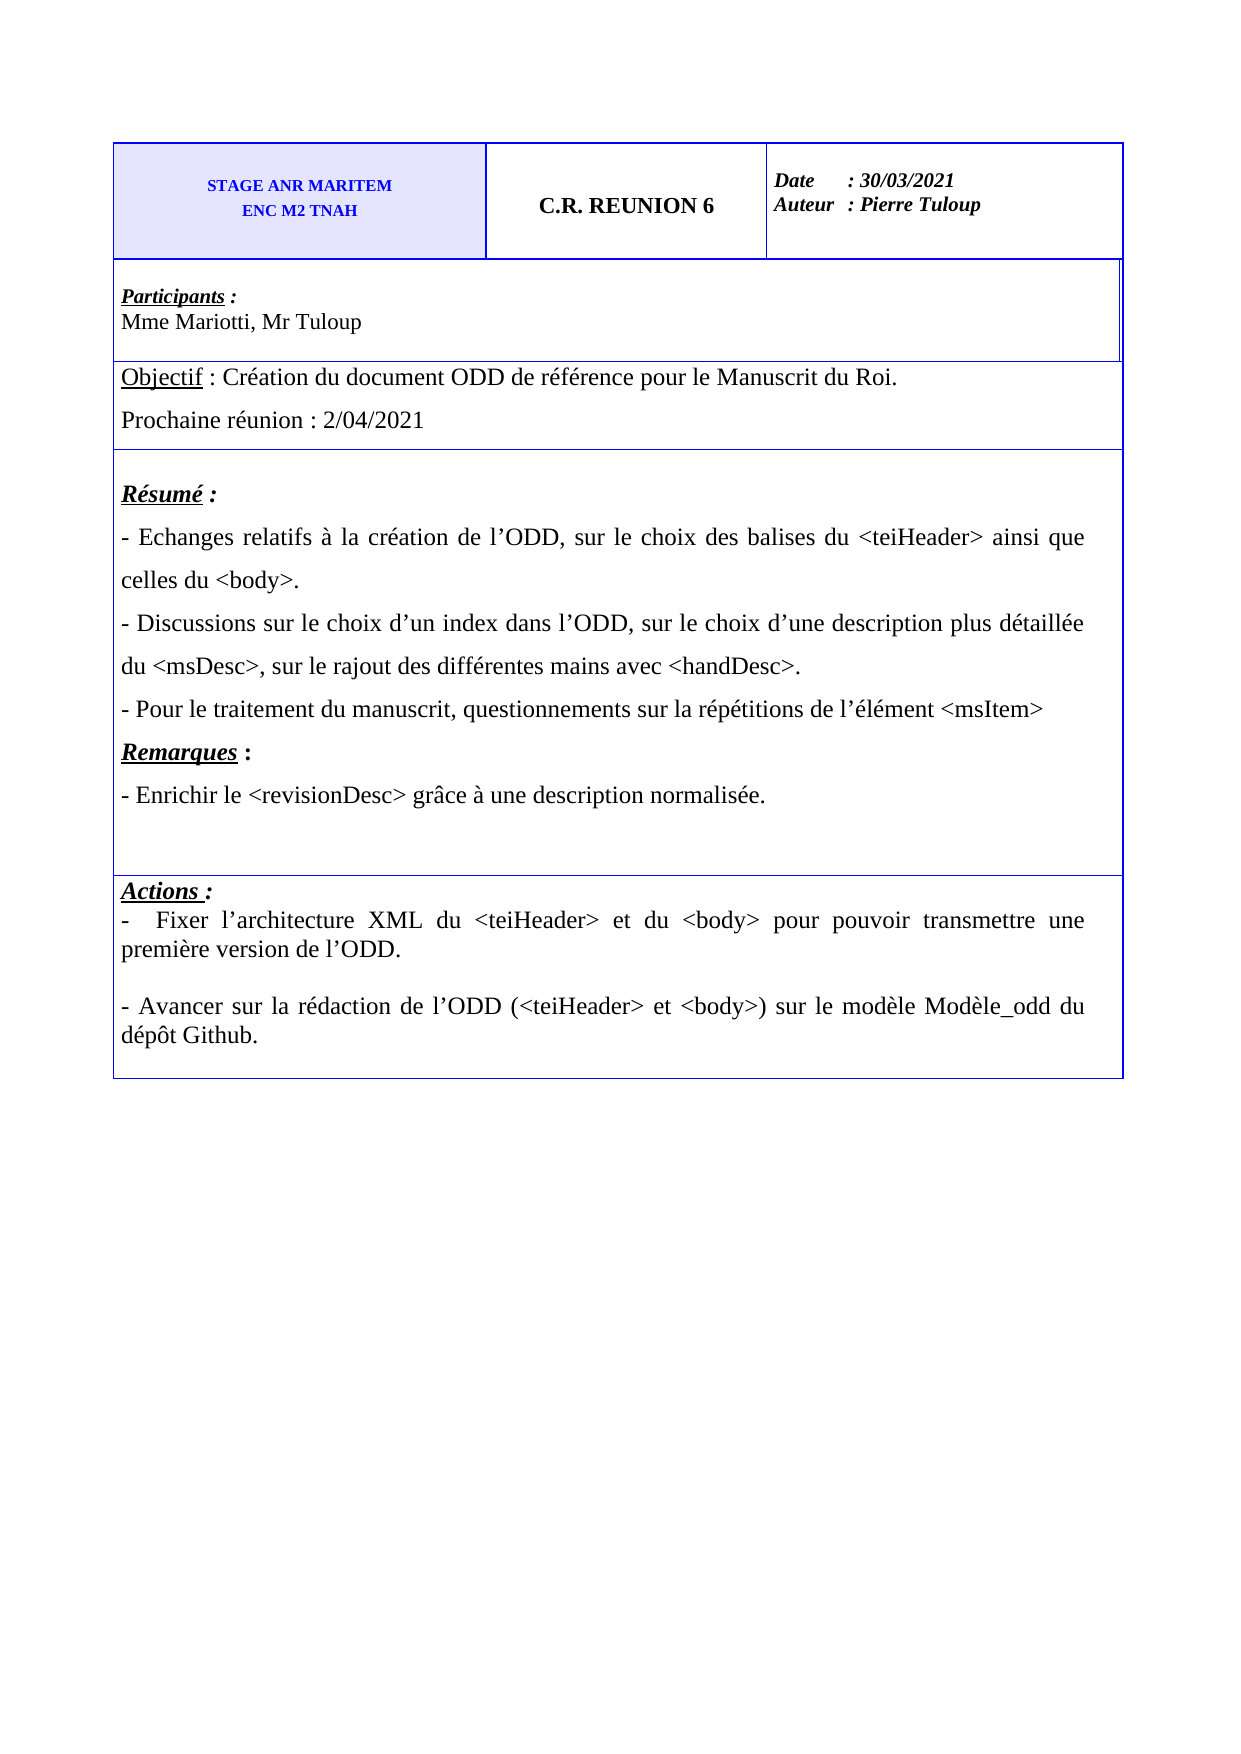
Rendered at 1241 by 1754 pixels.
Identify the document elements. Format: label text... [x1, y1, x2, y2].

table_header C.R. REUNION 6 [487, 144, 766, 258]
table_cell Actions : - Fixer l’architecture XML du <teiHeader> et du <body> pour pouvoir transmettre une première version de l’ODD. - Avancer sur la rédaction de l’ODD (<teiHeader> et <body>) sur le modèle Modèle_odd du dépôt Github. [114, 876, 1122, 1077]
table_cell Résumé : - Echanges relatifs à la création de l’ODD, sur le choix des balises du <teiHeader> ainsi que celles du <body>. - Discussions sur le choix d’un index dans l’ODD, sur le choix d’une description plus détaillée du <msDesc>, sur le rajout des différentes mains avec <handDesc>. - Pour le traitement du manuscrit, questionnements sur la répétitions de l’élément <msItem> Remarques : - Enrichir le <revisionDesc> grâce à une description normalisée. [114, 450, 1122, 874]
table_cell Participants : Mme Mariotti, Mr Tuloup [114, 260, 1119, 361]
table_header Date : 30/03/2021 Auteur : Pierre Tuloup [767, 144, 1122, 258]
table_header STAGE ANR MARITEM ENC M2 TNAH [114, 144, 485, 258]
table_cell Objectif : Création du document ODD de référence pour le Manuscrit du Roi. Prochaine réunion : 2/04/2021 [114, 362, 1122, 448]
